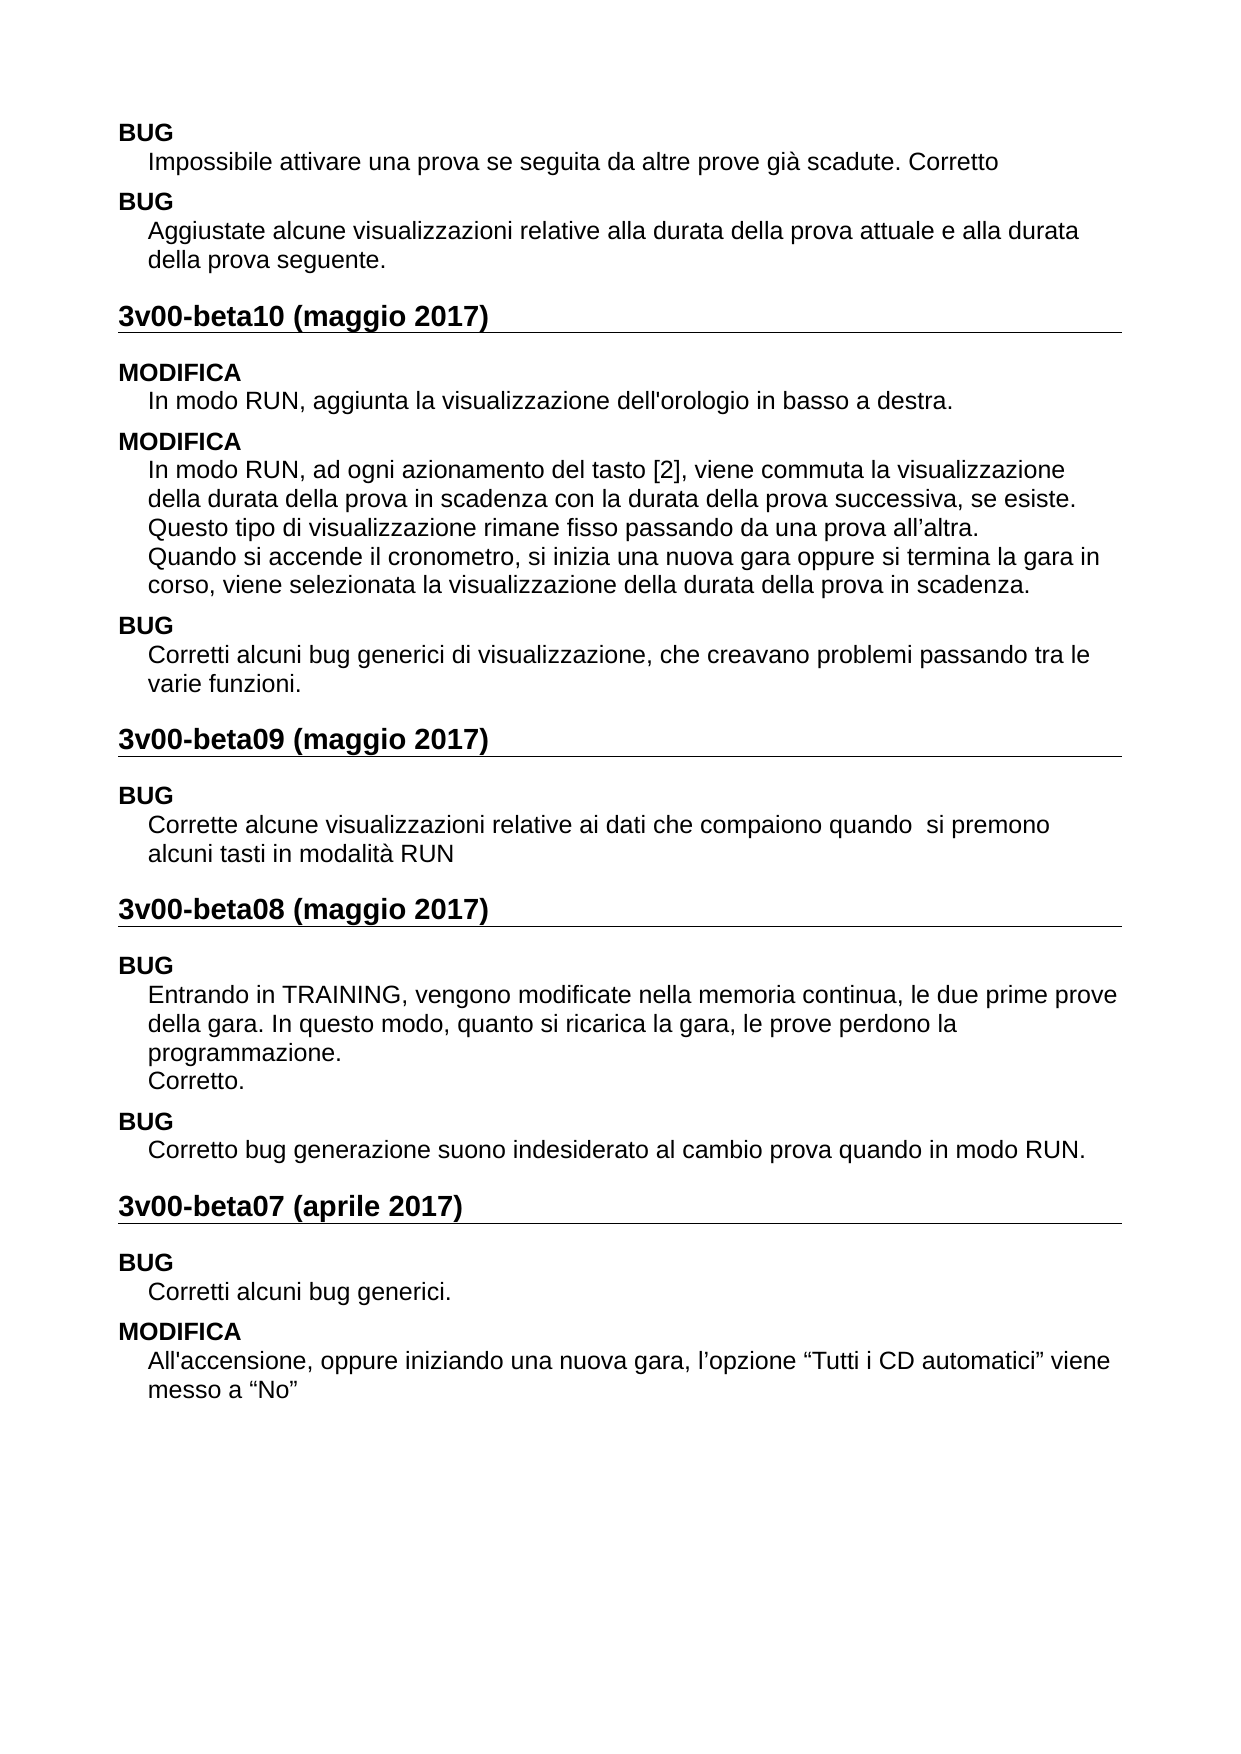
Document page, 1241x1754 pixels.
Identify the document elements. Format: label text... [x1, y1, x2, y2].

text Corretti alcuni bug generici. [148, 1277, 1122, 1306]
text Corrette alcune visualizzazioni relative ai dati che compaiono quando si premono alcuni tasti in modalità RUN [148, 810, 1122, 867]
text Corretti alcuni bug generici di visualizzazione, che creavano problemi passando tra le varie funzioni. [148, 640, 1122, 697]
text Aggiustate alcune visualizzazioni relative alla durata della prova attuale e alla durata della prova seguente. [148, 216, 1122, 274]
text BUG [118, 951, 1122, 980]
text BUG [118, 1107, 1122, 1136]
text BUG [118, 118, 1122, 147]
text In modo RUN, aggiunta la visualizzazione dell'orologio in basso a destra. [148, 386, 1122, 415]
text Impossibile attivare una prova se seguita da altre prove già scadute. Corretto [148, 147, 1122, 176]
text In modo RUN, ad ogni azionamento del tasto [2], viene commuta la visualizzazione della durata della prova in scadenza con la durata della prova successiva, se esiste. Questo tipo di visualizzazione rimane fisso passando da una prova all’altra. Quando si accende il cronometro, si inizia una nuova gara oppure si termina la gara in corso, viene selezionata la visualizzazione della durata della prova in scadenza. [148, 456, 1122, 599]
text Corretto bug generazione suono indesiderato al cambio prova quando in modo RUN. [148, 1136, 1122, 1164]
text All'accensione, oppure iniziando una nuova gara, l’opzione “Tutti i CD automatici” viene messo a “No” [148, 1346, 1122, 1404]
text BUG [118, 611, 1122, 640]
text MODIFICA [118, 357, 1122, 386]
text BUG [118, 187, 1122, 216]
subtitle 3v00-beta10 (maggio 2017) [118, 299, 1122, 332]
text MODIFICA [118, 427, 1122, 456]
subtitle 3v00-beta09 (maggio 2017) [118, 722, 1122, 756]
text BUG [118, 781, 1122, 810]
text Entrando in TRAINING, vengono modificate nella memoria continua, le due prime prove della gara. In questo modo, quanto si ricarica la gara, le prove perdono la programmazione. Corretto. [148, 980, 1122, 1095]
subtitle 3v00-beta08 (maggio 2017) [118, 892, 1122, 926]
subtitle 3v00-beta07 (aprile 2017) [118, 1189, 1122, 1223]
text BUG [118, 1248, 1122, 1277]
text MODIFICA [118, 1317, 1122, 1346]
